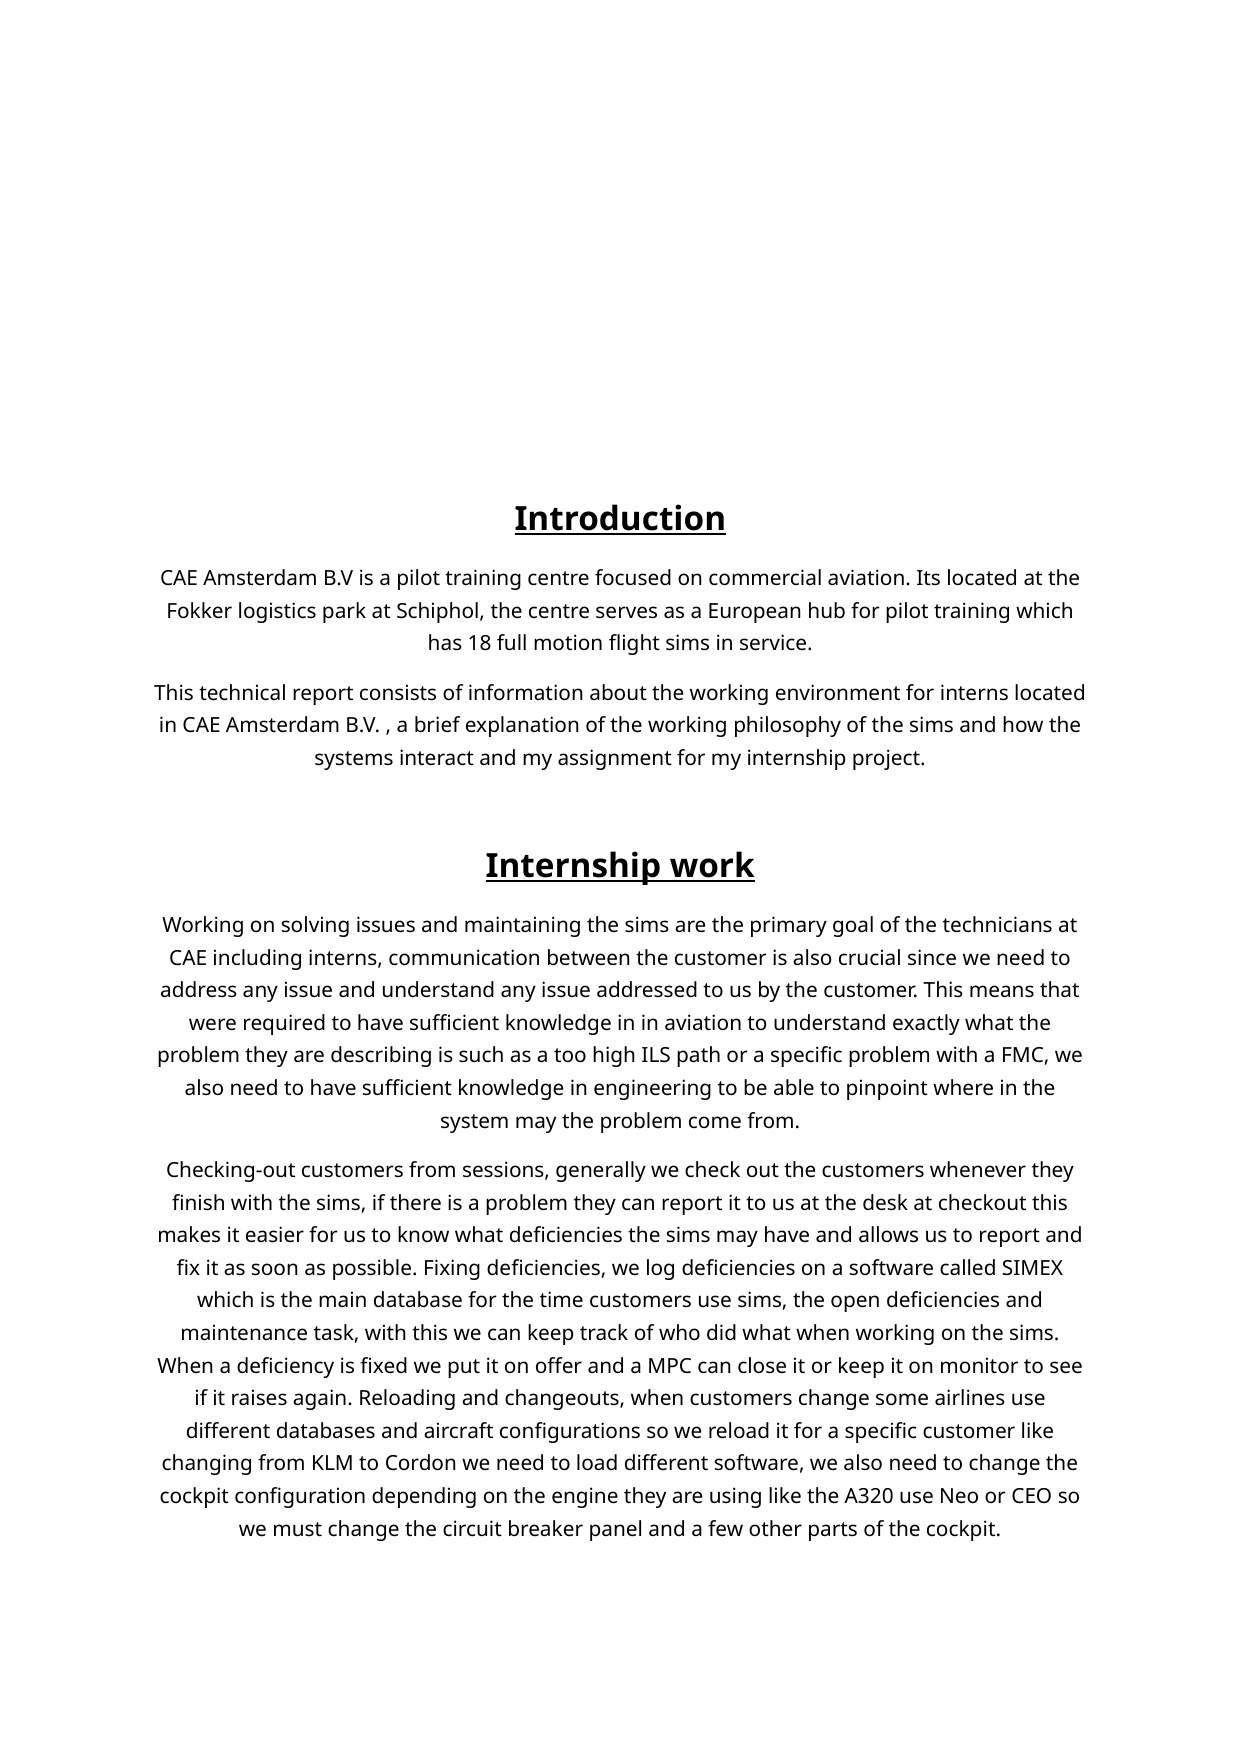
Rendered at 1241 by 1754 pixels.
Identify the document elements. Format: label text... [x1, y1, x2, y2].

text Working on solving issues and maintaining the sims are the primary goal of the technicians at CAE including interns, communication between the customer is also crucial since we need to address any issue and understand any issue addressed to us by the customer. This means that were required to have sufficient knowledge in in aviation to understand exactly what the problem they are describing is such as a too high ILS path or a specific problem with a FMC, we also need to have sufficient knowledge in engineering to be able to pinpoint where in the system may the problem come from. [150, 910, 1090, 1134]
text Introduction [150, 494, 1090, 540]
text Internship work [150, 841, 1090, 887]
text CAE Amsterdam B.V is a pilot training centre focused on commercial aviation. Its located at the Fokker logistics park at Schiphol, the centre serves as a European hub for pilot training which has 18 full motion flight sims in service. [150, 563, 1090, 657]
text Checking-out customers from sessions, generally we check out the customers whenever they finish with the sims, if there is a problem they can report it to us at the desk at checkout this makes it easier for us to know what deficiencies the sims may have and allows us to report and fix it as soon as possible. Fixing deficiencies, we log deficiencies on a software called SIMEX which is the main database for the time customers use sims, the open deficiencies and maintenance task, with this we can keep track of who did what when working on the sims. When a deficiency is fixed we put it on offer and a MPC can close it or keep it on monitor to see if it raises again. Reloading and changeouts, when customers change some airlines use different databases and aircraft configurations so we reload it for a specific customer like changing from KLM to Cordon we need to load different software, we also need to change the cockpit configuration depending on the engine they are using like the A320 use Neo or CEO so we must change the circuit breaker panel and a few other parts of the cockpit. [150, 1155, 1090, 1542]
text This technical report consists of information about the working environment for interns located in CAE Amsterdam B.V. , a brief explanation of the working philosophy of the sims and how the systems interact and my assignment for my internship project. [150, 678, 1090, 771]
